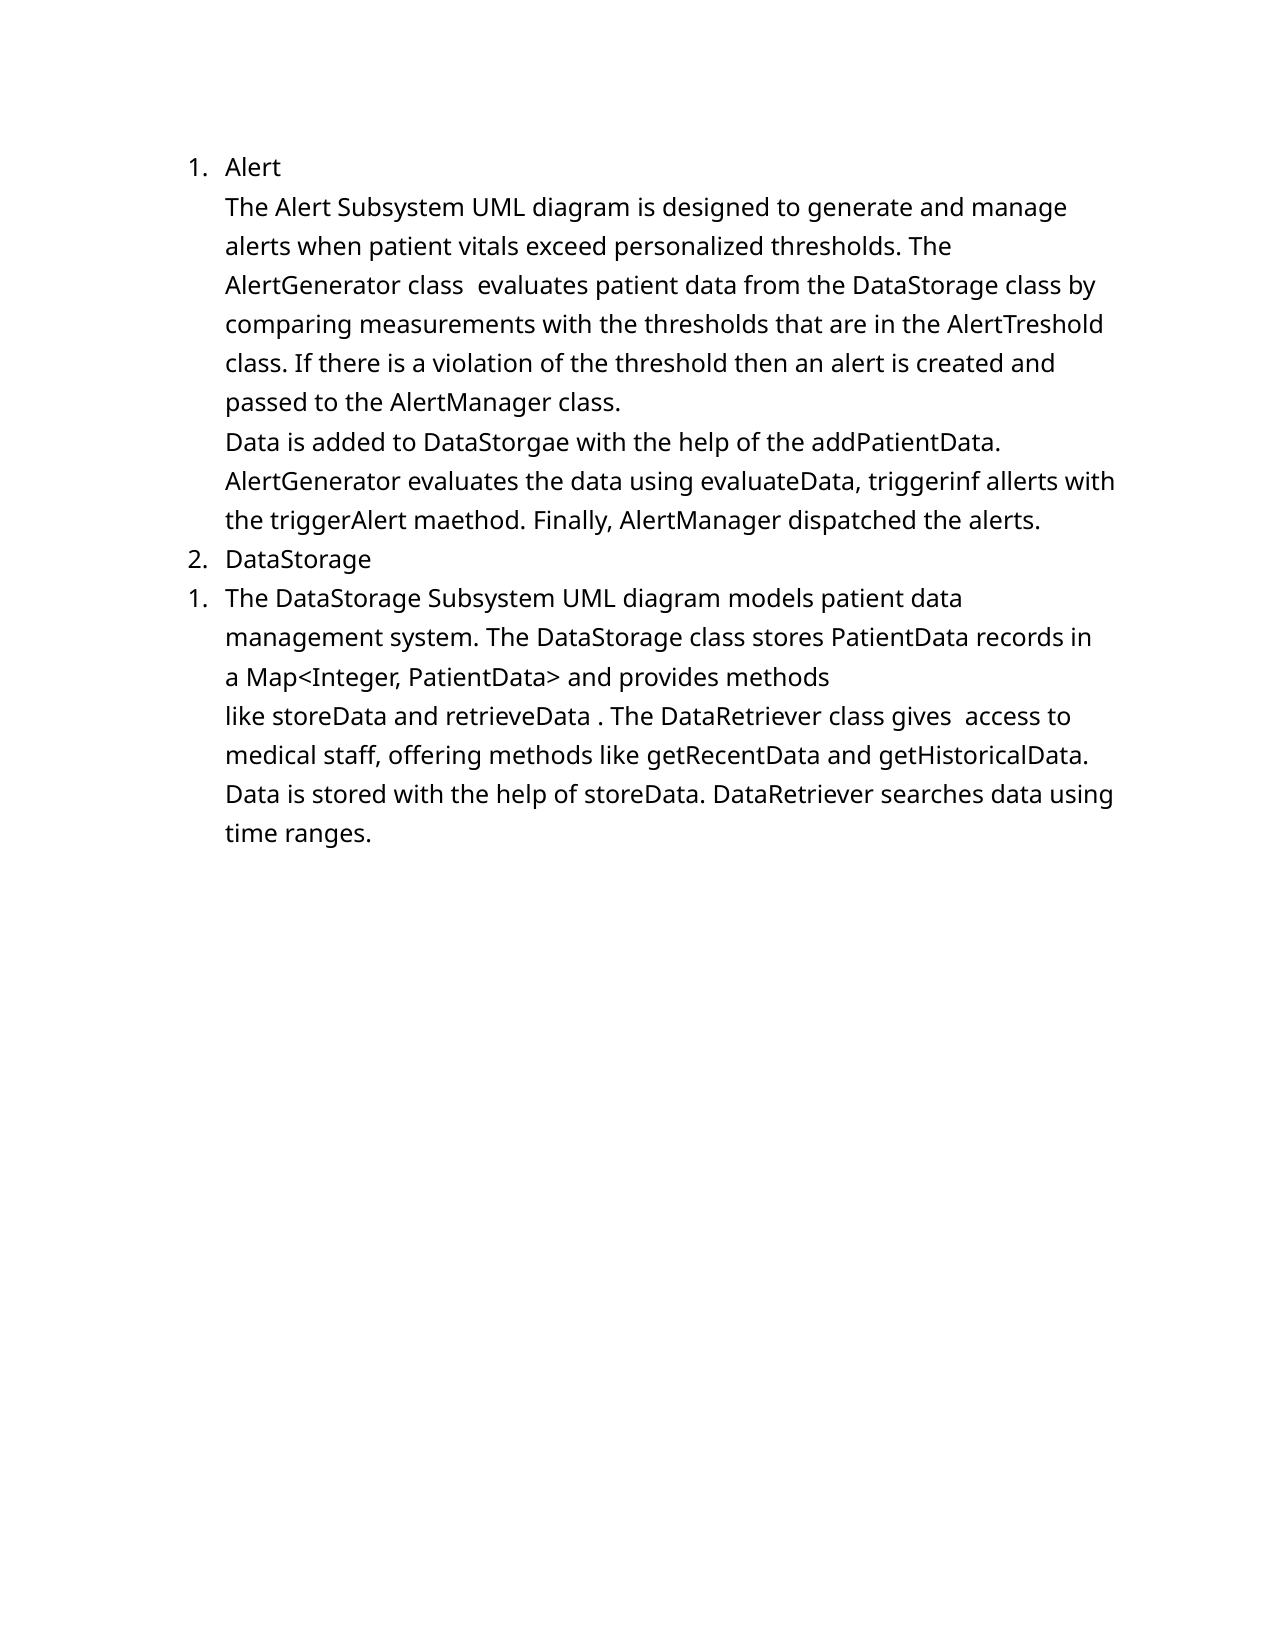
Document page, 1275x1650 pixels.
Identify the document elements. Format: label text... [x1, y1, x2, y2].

list The Alert Subsystem UML diagram is designed to generate and manage alerts when patient vitals exceed personalized thresholds. The AlertGenerator class evaluates patient data from the DataStorage class by comparing measurements with the thresholds that are in the AlertTreshold class. If there is a violation of the threshold then an alert is created and passed to the AlertManager class. Data is added to DataStorgae with the help of the addPatientData. AlertGenerator evaluates the data using evaluateData, triggerinf allerts with the triggerAlert maethod. Finally, AlertManager dispatched the alerts. [225, 189, 1125, 537]
list The DataStorage Subsystem UML diagram models patient data management system. The DataStorage class stores PatientData records in a Map<Integer, PatientData> and provides methods like storeData and retrieveData . The DataRetriever class gives access to medical staff, offering methods like getRecentData and getHistoricalData. Data is stored with the help of storeData. DataRetriever searches data using time ranges. [187, 581, 1125, 850]
list DataStorage [187, 542, 1125, 576]
list Alert [187, 150, 1125, 184]
